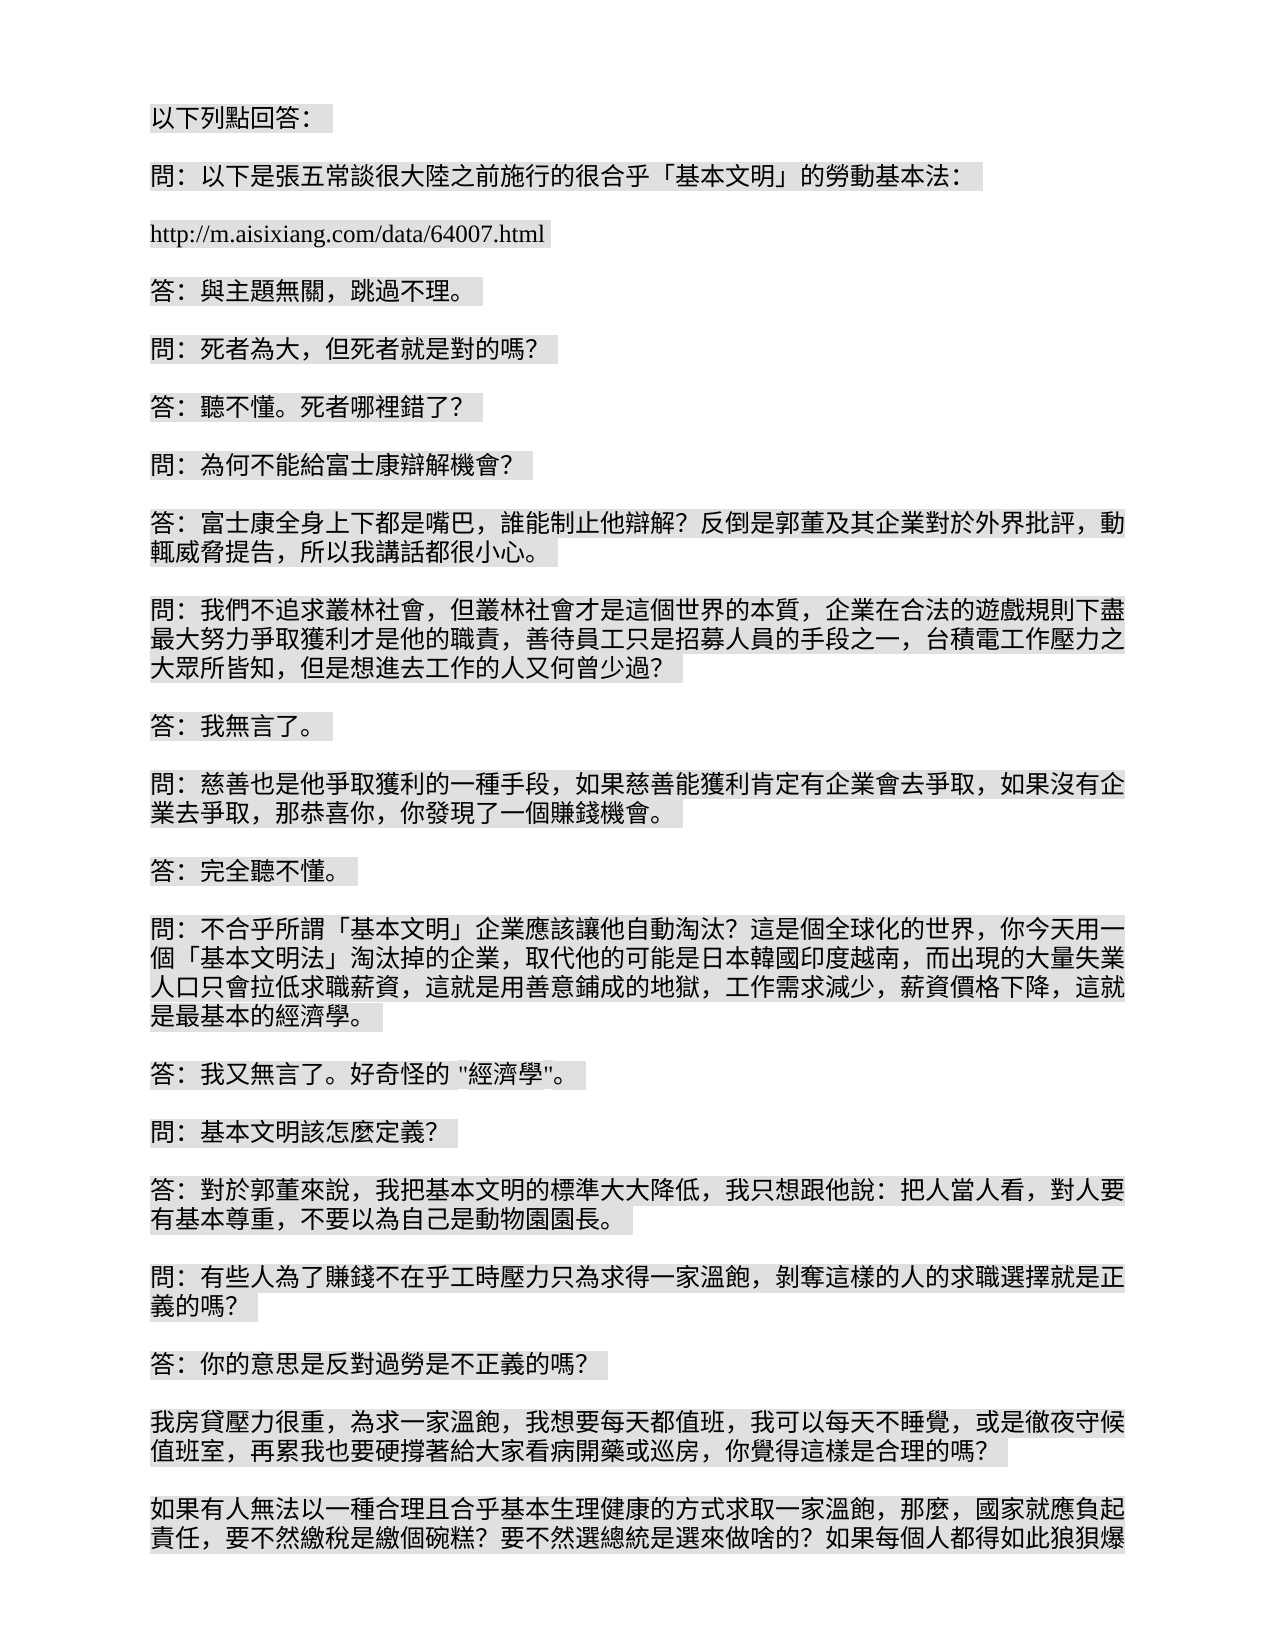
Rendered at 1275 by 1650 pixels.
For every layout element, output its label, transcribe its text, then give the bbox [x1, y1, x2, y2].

text 卡韓政變 (57)： 給郭台銘一點忠告 陳真 2019. 05. 22. 力民，你有沒有想過，自己究竟想要表達什麼？你不覺得東一個說法西一段修辭五花八門很 "多樣化" 嗎？你是要說，郭董的血汗工廠還不夠血汗？為了謀取資方最大利益，所以應該更血汗一點？否則就會失去競爭力或是害老闆賠錢倒閉？而且，依你所見，根據張五常先生的說法 (我不知道他是誰，也不打算花時間看他講什麼)，根本不應該制定最高工時，才能謀取勞工最大福利？這些就是你要表達的嗎？ 郭董如果看到我們的對話，可能會以為我們在唱雙簧，由你做球來讓我損他。不過，他恐怕也沒法喊無辜，畢竟他的想法似乎基本上就是這樣，就如他自己所說："只要合法，血汗工廠有什麼不好？" 而我要說的是：一個廠區，這麼多人跳樓自殺，公司的檢討方式卻居然是怪罪死者原本就有病，或說死者貪圖撫恤金，或說他們自己有著什麼私人問題想尋死等等等，全推給死者及其家屬，這叫做檢討嗎？我記得去年修勞基法時，台灣也有個什麼老闆也是跳出來大罵說："台灣根本沒有過勞死，是這些勞工本來就有病"。 諸如這類論調，其實就只是笑話，根本不值得批評，畢竟都已經21世紀了。我們今天之所以又提起這些笑話，是因為郭董似乎就是類似思維的代表人。他現在要選總統，嘴巴上一定會否認，一定會把勞動權及低薪與過勞問題講得很好聽，但是一個人的言行思維畢竟不是一朝一夕所能掩飾與調整。 以下列點回答： 問：以下是張五常談很大陸之前施行的很合乎「基本文明」的勞動基本法： http://m.aisixiang.com/data/64007.html 答：與主題無關，跳過不理。 問：死者為大，但死者就是對的嗎？ 答：聽不懂。死者哪裡錯了？ 問：為何不能給富士康辯解機會？ 答：富士康全身上下都是嘴巴，誰能制止他辯解？反倒是郭董及其企業對於外界批評，動輒威脅提告，所以我講話都很小心。 問：我們不追求叢林社會，但叢林社會才是這個世界的本質，企業在合法的遊戲規則下盡最大努力爭取獲利才是他的職責，善待員工只是招募人員的手段之一，台積電工作壓力之大眾所皆知，但是想進去工作的人又何曾少過？ 答：我無言了。 問：慈善也是他爭取獲利的一種手段，如果慈善能獲利肯定有企業會去爭取，如果沒有企業去爭取，那恭喜你，你發現了一個賺錢機會。 答：完全聽不懂。 問：不合乎所謂「基本文明」企業應該讓他自動淘汰？這是個全球化的世界，你今天用一個「基本文明法」淘汰掉的企業，取代他的可能是日本韓國印度越南，而出現的大量失業人口只會拉低求職薪資，這就是用善意鋪成的地獄，工作需求減少，薪資價格下降，這就是最基本的經濟學。 答：我又無言了。好奇怪的 "經濟學"。 問：基本文明該怎麼定義？ 答：對於郭董來說，我把基本文明的標準大大降低，我只想跟他說：把人當人看，對人要有基本尊重，不要以為自己是動物園園長。 問：有些人為了賺錢不在乎工時壓力只為求得一家溫飽，剝奪這樣的人的求職選擇就是正義的嗎？ 答：你的意思是反對過勞是不正義的嗎？ 我房貸壓力很重，為求一家溫飽，我想要每天都值班，我可以每天不睡覺，或是徹夜守候值班室，再累我也要硬撐著給大家看病開藥或巡房，你覺得這樣是合理的嗎？ 如果有人無法以一種合理且合乎基本生理健康的方式求取一家溫飽，那麼，國家就應負起責任，要不然繳稅是繳個碗糕？要不然選總統是選來做啥的？如果每個人都得如此狼狽爆肝地過活才能求取一家溫飽，那我們成立政府是要幹啥用的？ 我講的這些，難道是什麼激進言論？它不過就是現代社會的一個基本常識不是嗎？強調血汗過勞之郭氏思維，應該坐時光機回到五百年前或一千年前去尋找看看有無認同者。 問：一個理論對就是對，錯就是錯，跟取幾瓢飲一點關係都沒有。 答：理解一種知識不可能只取一瓢飲，就好像你不可能光讀幾篇保健文章或醫學新知報導就能懂得醫學。讀醫學不需要什麼智商，但是即便是這麼容易學習的一門學科，也得耗費十幾年光陰，才能勉強懂得其中的一個分科。光是看兩篇文章就以為懂得醫學是很可笑的，任何學科基本上都一樣，如果你不先懂得一片海，事實上也不可能懂得其中乍看微不足道的一滴海水。 曾經有個學者，屬於某學科，跟哲學無關，但他對於西方哲學卻有著某種嚮往，一直找我談哲學。我努力想讓他明白自己的侷限，卻始終無法讓他產生病識感。 有一回，他看我在某文章中提到某個哲學觀念，幾天後，他竟然透過關鍵字去找出一篇文章，然後興沖沖地問我說我提到的那觀念是不是從那篇文章看到的？ 我聽了，一陣暈眩，五雷轟頂七孔流血的感覺，天啊，這樣也能當學者？我很想跟他說，我提到的觀念不是從哪一篇文章看到，而是從閱讀了五千多本書及三萬篇論文中所產生的理解與心得。 那位學者對於哲學自以為是的理解，其實就好像外行人想要在專業意義上了解比方說神經生物學或人工智慧一樣，我只能勸他死了這條心。你儘管可以去讀些那方面的文章，或是讀些報導，聽聽通俗演講，但是那樣一種理解，差不多就好像一隻貓之理解一台電視機那樣膚淺。 當醫生30年了，卻總覺得對於大腦、心靈與神經系統等等似乎依舊所知無幾；至於稱得上懂的東西，也差不多幾句話就能講完。學術上，除了研究維根斯坦，對於 AI 也特別感興趣，常想著從神經生物學、認知科學及哲學和數學等等觀點上來看，到底我們是怎麼思考？常思考著究竟思考是怎麼一回事？有無可能被模擬？概念意義如何產生？...等等等，20年了，依然樂此不疲，但也沒能產生什麼具有重要性的想法。 但我知道這沒什麼好沮喪，至少我清楚知道自己的侷限，知道自己懂些什麼，不懂些什麼，因為我見識過大海，我明白大海之大。 至於我們現在談論的郭氏作風，對其提出批評之前，根本不需要先懂得任何一丁點知識，更不用說什麼經濟學了。 倒是郭台銘也許真的需要多讀點小說，看些電影，上幾堂課，或是找人多聊聊，虛心就教，看能不能變得文明些，對人、對生命多一點尊重與敬畏。 [150, 75, 1125, 1554]
